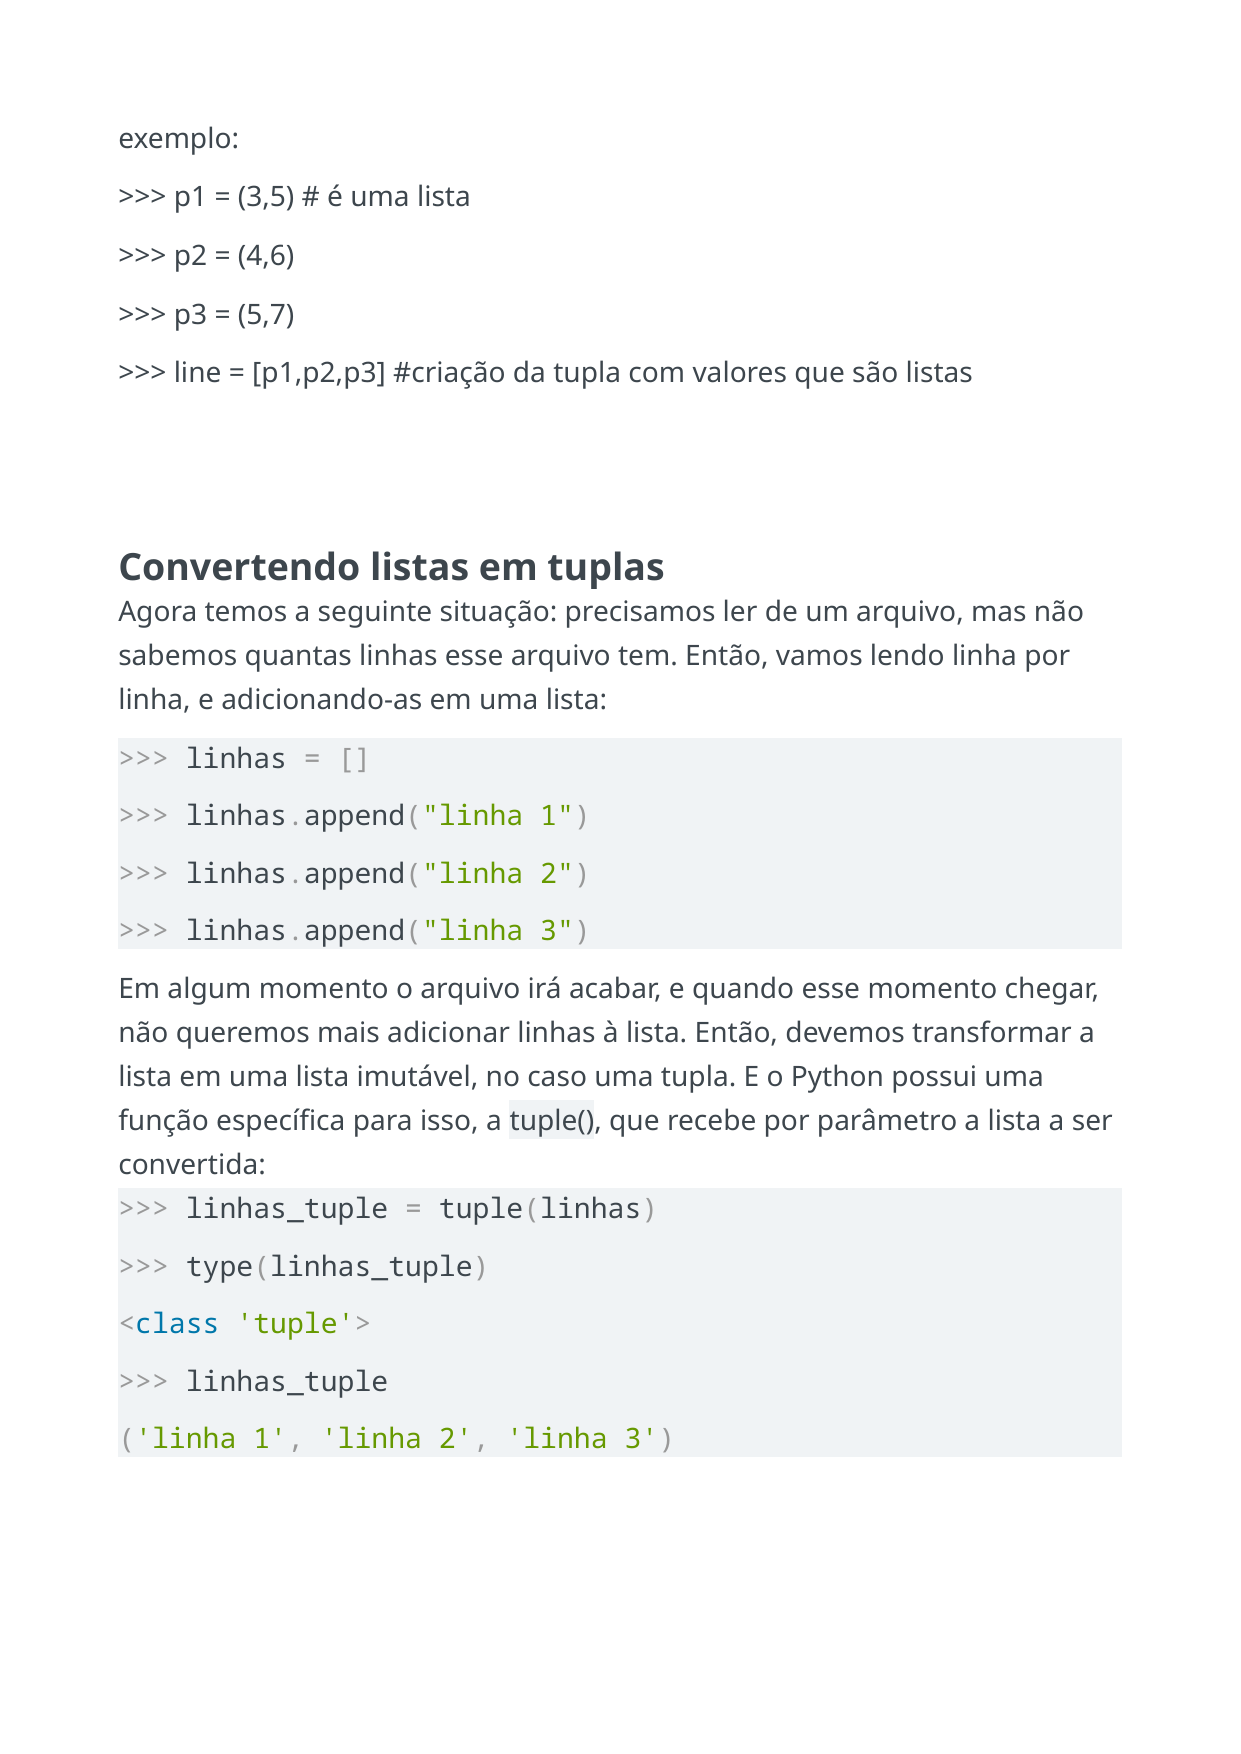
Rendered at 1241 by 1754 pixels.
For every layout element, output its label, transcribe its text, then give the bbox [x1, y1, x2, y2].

text ('linha 1', 'linha 2', 'linha 3') [118, 1418, 1122, 1457]
text exemplo: [118, 118, 1122, 156]
text >>> linhas_tuple = tuple(linhas) [118, 1188, 1122, 1227]
text >>> linhas.append("linha 3") [118, 911, 1122, 949]
text >>> line = [p1,p2,p3] #criação da tupla com valores que são listas [118, 353, 1122, 391]
text >>> linhas_tuple [118, 1361, 1122, 1399]
text >>> p1 = (3,5) # é uma lista [118, 177, 1122, 215]
text >>> type(linhas_tuple) [118, 1246, 1122, 1284]
text >>> linhas.append("linha 2") [118, 853, 1122, 891]
text Em algum momento o arquivo irá acabar, e quando esse momento chegar, não queremos mais adicionar linhas à lista. Então, devemos transformar a lista em uma lista imutável, no caso uma tupla. E o Python possui uma função específica para isso, a tuple(), que recebe por parâmetro a lista a ser convertida: [118, 968, 1122, 1183]
text >>> p3 = (5,7) [118, 294, 1122, 332]
text Agora temos a seguinte situação: precisamos ler de um arquivo, mas não sabemos quantas linhas esse arquivo tem. Então, vamos lendo linha por linha, e adicionando-as em uma lista: [118, 591, 1122, 718]
text >>> linhas.append("linha 1") [118, 796, 1122, 834]
text >>> linhas = [] [118, 738, 1122, 776]
text <class 'tuple'> [118, 1303, 1122, 1342]
subtitle Convertendo listas em tuplas [118, 540, 1122, 591]
text >>> p2 = (4,6) [118, 235, 1122, 274]
